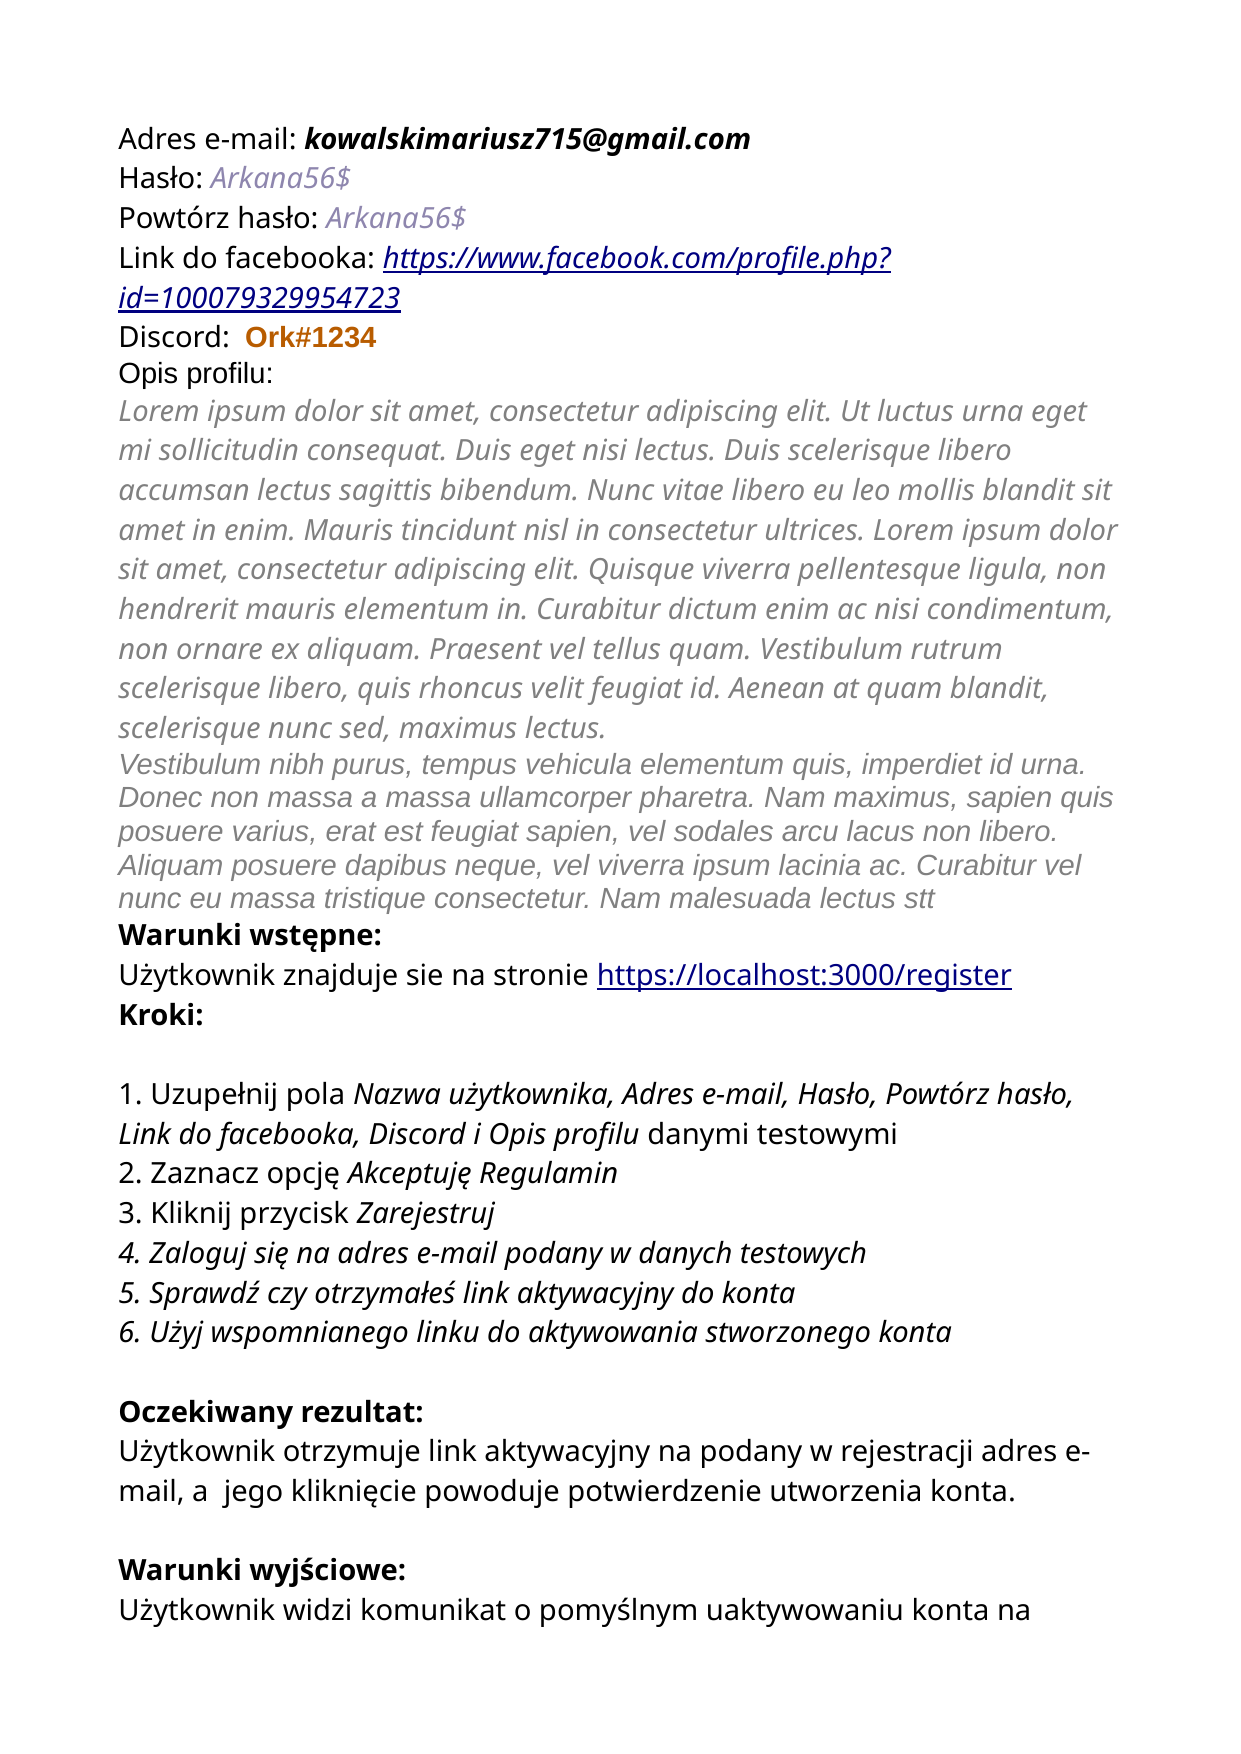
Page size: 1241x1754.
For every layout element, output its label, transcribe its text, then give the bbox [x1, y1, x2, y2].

text 5. Sprawdź czy otrzymałeś link aktywacyjny do konta [118, 1272, 1122, 1312]
text Warunki wstępne: [118, 915, 1122, 954]
text Warunki wyjściowe: [118, 1550, 1122, 1589]
text Użytkownik znajduje sie na stronie https://localhost:3000/register [118, 954, 1122, 994]
text Użytkownik widzi komunikat o pomyślnym uaktywowaniu konta na [118, 1589, 1122, 1629]
text Adres e-mail: kowalskimariusz715@gmail.com [118, 118, 1122, 158]
text 6. Użyj wspomnianego linku do aktywowania stworzonego konta [118, 1312, 1122, 1351]
text Hasło: Arkana56$ [118, 158, 1122, 197]
text Link do facebooka: https://www.facebook.com/profile.php?id=100079329954723 [118, 237, 1122, 317]
text Oczekiwany rezultat: [118, 1391, 1122, 1431]
text Użytkownik otrzymuje link aktywacyjny na podany w rejestracji adres e-mail, a jego kliknięcie powoduje potwierdzenie utworzenia konta. [118, 1431, 1122, 1510]
text 1. Uzupełnij pola Nazwa użytkownika, Adres e-mail, Hasło, Powtórz hasło, Link do facebooka, Discord i Opis profilu danymi testowymi [118, 1073, 1122, 1153]
text Vestibulum nibh purus, tempus vehicula elementum quis, imperdiet id urna. Donec non massa a massa ullamcorper pharetra. Nam maximus, sapien quis posuere varius, erat est feugiat sapien, vel sodales arcu lacus non libero. Aliquam posuere dapibus neque, vel viverra ipsum lacinia ac. Curabitur vel nunc eu massa tristique consectetur. Nam malesuada lectus stt [118, 747, 1122, 915]
text Powtórz hasło: Arkana56$ [118, 197, 1122, 237]
text Opis profilu: [118, 356, 1122, 390]
text Kroki: [118, 994, 1122, 1034]
text 3. Kliknij przycisk Zarejestruj [118, 1192, 1122, 1232]
text 2. Zaznacz opcję Akceptuję Regulamin [118, 1153, 1122, 1192]
text Lorem ipsum dolor sit amet, consectetur adipiscing elit. Ut luctus urna eget mi sollicitudin consequat. Duis eget nisi lectus. Duis scelerisque libero accumsan lectus sagittis bibendum. Nunc vitae libero eu leo mollis blandit sit amet in enim. Mauris tincidunt nisl in consectetur ultrices. Lorem ipsum dolor sit amet, consectetur adipiscing elit. Quisque viverra pellentesque ligula, non hendrerit mauris elementum in. Curabitur dictum enim ac nisi condimentum, non ornare ex aliquam. Praesent vel tellus quam. Vestibulum rutrum scelerisque libero, quis rhoncus velit feugiat id. Aenean at quam blandit, scelerisque nunc sed, maximus lectus. [118, 390, 1122, 747]
text 4. Zaloguj się na adres e-mail podany w danych testowych [118, 1232, 1122, 1272]
text Discord: Ork#1234 [118, 317, 1122, 356]
